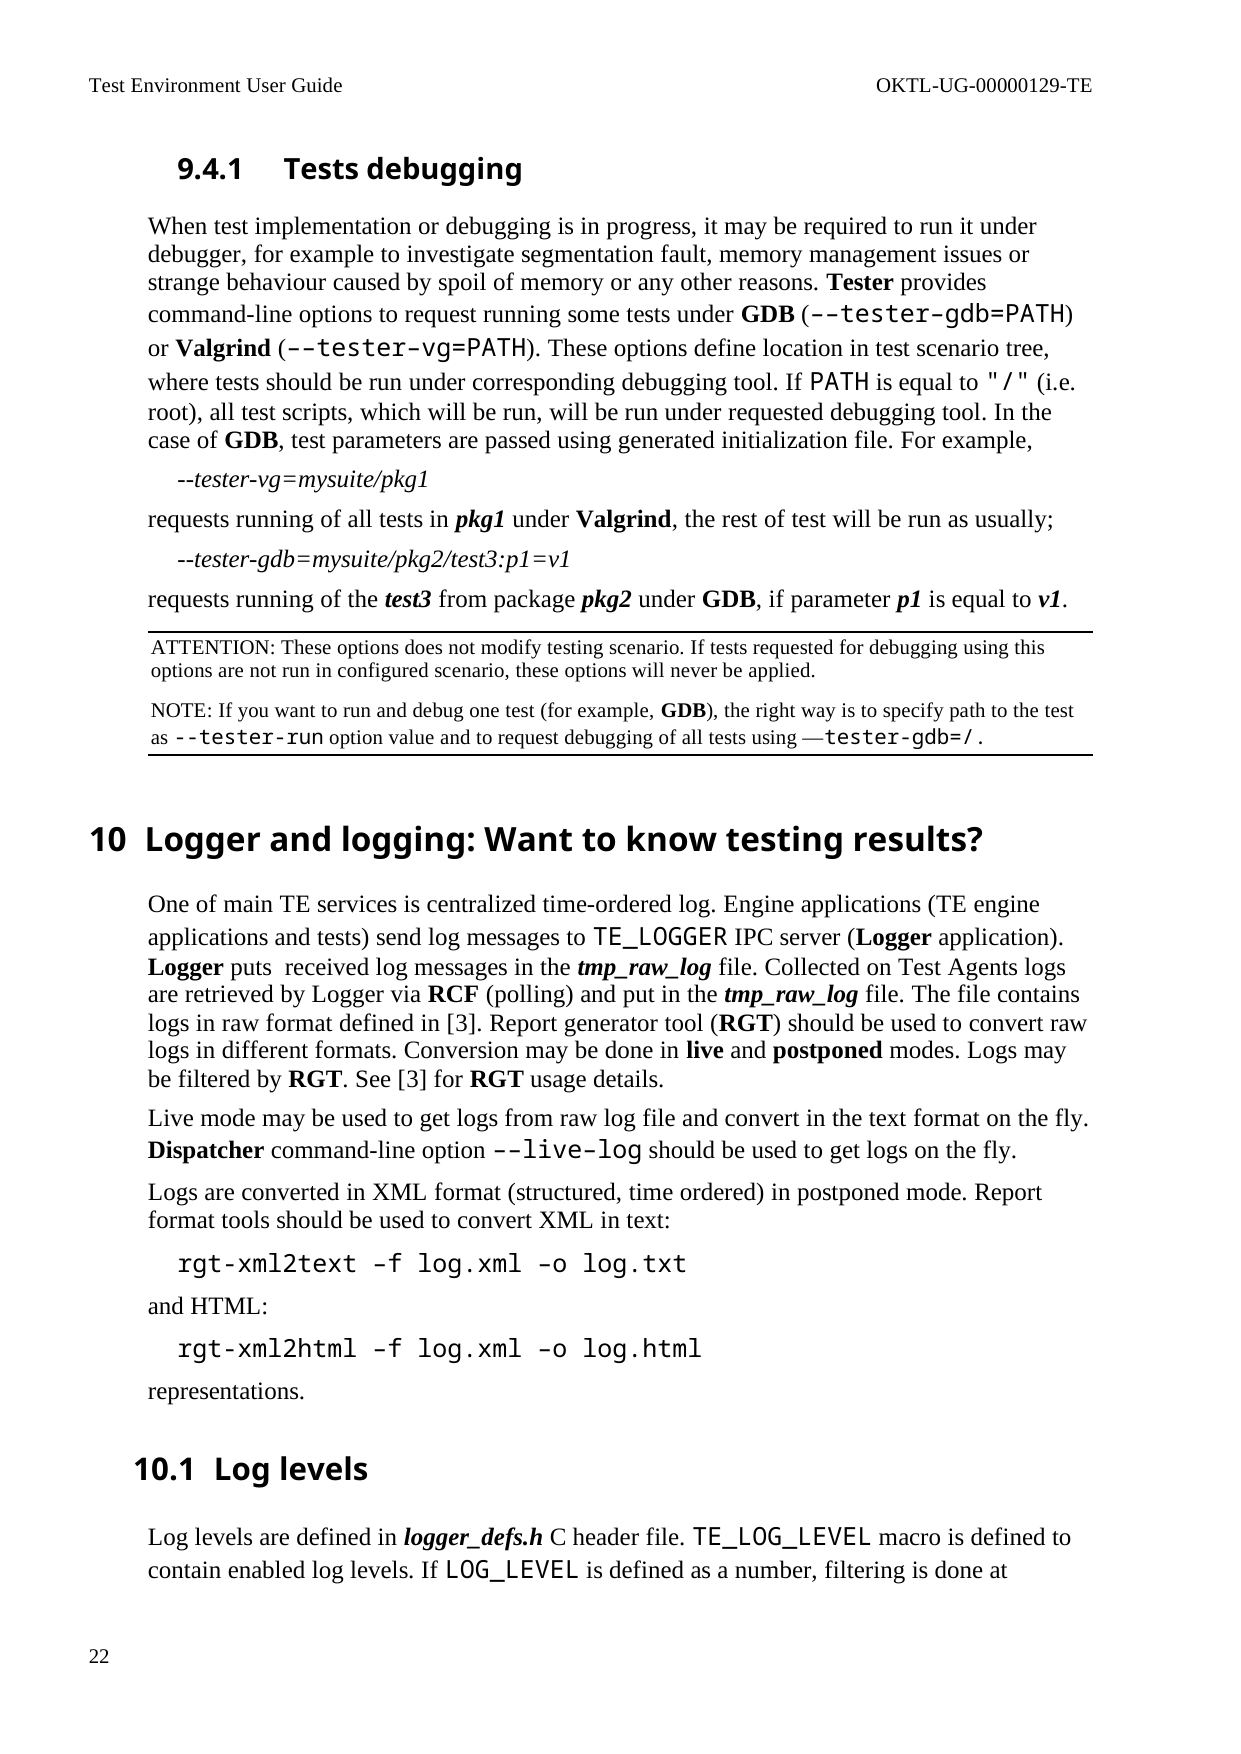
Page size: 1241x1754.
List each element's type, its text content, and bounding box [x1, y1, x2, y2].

subtitle Logger and logging: Want to know testing results? [88, 815, 1093, 861]
text and HTML: [148, 1292, 1093, 1319]
subtitle Log levels [133, 1446, 1093, 1489]
text requests running of the test3 from package pkg2 under GDB, if parameter p1 is equal to v1. [148, 585, 1093, 613]
text requests running of all tests in pkg1 under Valgrind, the rest of test will be run as usually; [148, 505, 1093, 533]
text Logs are converted in XML format (structured, time ordered) in postponed mode. Report format tools should be used to convert XML in text: [148, 1178, 1093, 1234]
text When test implementation or debugging is in progress, it may be required to run it under debugger, for example to investigate segmentation fault, memory management issues or strange behaviour caused by spoil of memory or any other reasons. Tester provides command-line options to request running some tests under GDB (––tester–gdb=PATH) or Valgrind (––tester–vg=PATH). These options define location in test scenario tree, where tests should be run under corresponding debugging tool. If PATH is equal to "/" (i.e. root), all test scripts, which will be run, will be run under requested debugging tool. In the case of GDB, test parameters are passed using generated initialization file. For example, [148, 212, 1093, 454]
text rgt-xml2html –f log.xml –o log.html [177, 1331, 1093, 1365]
text representations. [148, 1377, 1093, 1405]
text rgt-xml2text –f log.xml –o log.txt [177, 1246, 1093, 1280]
subtitle Tests debugging [177, 148, 1093, 188]
text Attention: These options does not modify testing scenario. If tests requested for debugging using this options are not run in configured scenario, these options will never be applied. [148, 633, 1093, 682]
text --tester-gdb=mysuite/pkg2/test3:p1=v1 [177, 545, 1093, 573]
text --tester-vg=mysuite/pkg1 [177, 465, 1093, 493]
text Note: If you want to run and debug one test (for example, GDB), the right way is to specify path to the test as --tester-run option value and to request debugging of all tests using ––tester-gdb=/. [148, 694, 1093, 754]
text Live mode may be used to get logs from raw log file and convert in the text format on the fly. Dispatcher command-line option ––live–log should be used to get logs on the fly. [148, 1104, 1093, 1166]
text One of main TE services is centralized time-ordered log. Engine applications (TE engine applications and tests) send log messages to TE_LOGGER IPC server (Logger application). Logger puts received log messages in the tmp_raw_log file. Collected on Test Agents logs are retrieved by Logger via RCF (polling) and put in the tmp_raw_log file. The file contains logs in raw format defined in [3]. Report generator tool (RGT) should be used to convert raw logs in different formats. Conversion may be done in live and postponed modes. Logs may be filtered by RGT. See [3] for RGT usage details. [148, 890, 1093, 1092]
text Log levels are defined in logger_defs.h C header file. TE_LOG_LEVEL macro is defined to contain enabled log levels. If LOG_LEVEL is defined as a number, filtering is done at [148, 1518, 1093, 1586]
